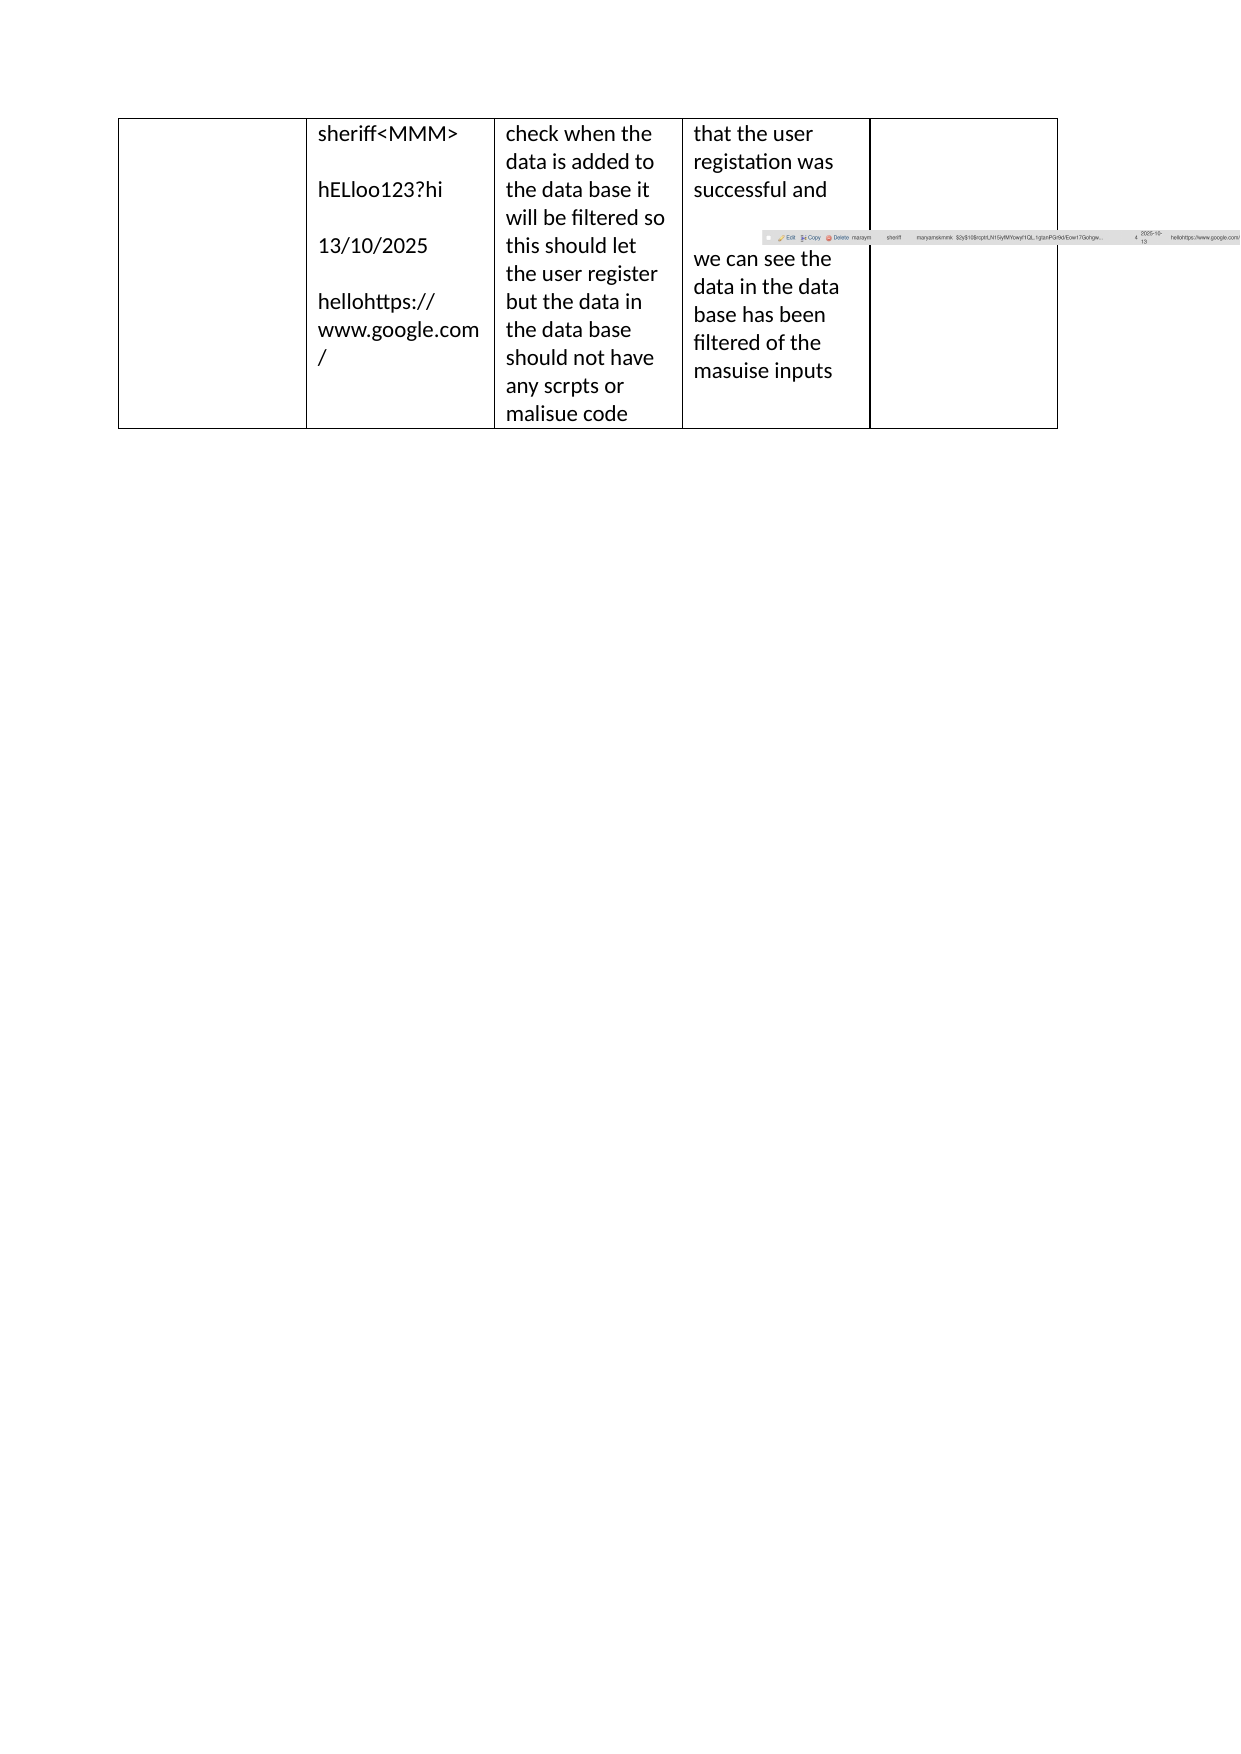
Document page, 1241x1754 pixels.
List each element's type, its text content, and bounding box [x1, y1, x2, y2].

table_cell [871, 119, 1057, 230]
table_cell that the user registation was successful and we can see the data in the data base has been filtered of the masuise inputs [683, 119, 869, 427]
table_cell check when the data is added to the data base it will be filtered so this should let the user register but the data in the data base should not have any scrpts or malisue code [495, 119, 682, 427]
table_cell [119, 119, 306, 427]
table_cell [871, 245, 1057, 427]
table_cell sheriff<MMM> hELloo123?hi 13/10/2025 hellohttps://www.google.com/ [307, 119, 494, 427]
picture [761, 230, 1240, 245]
